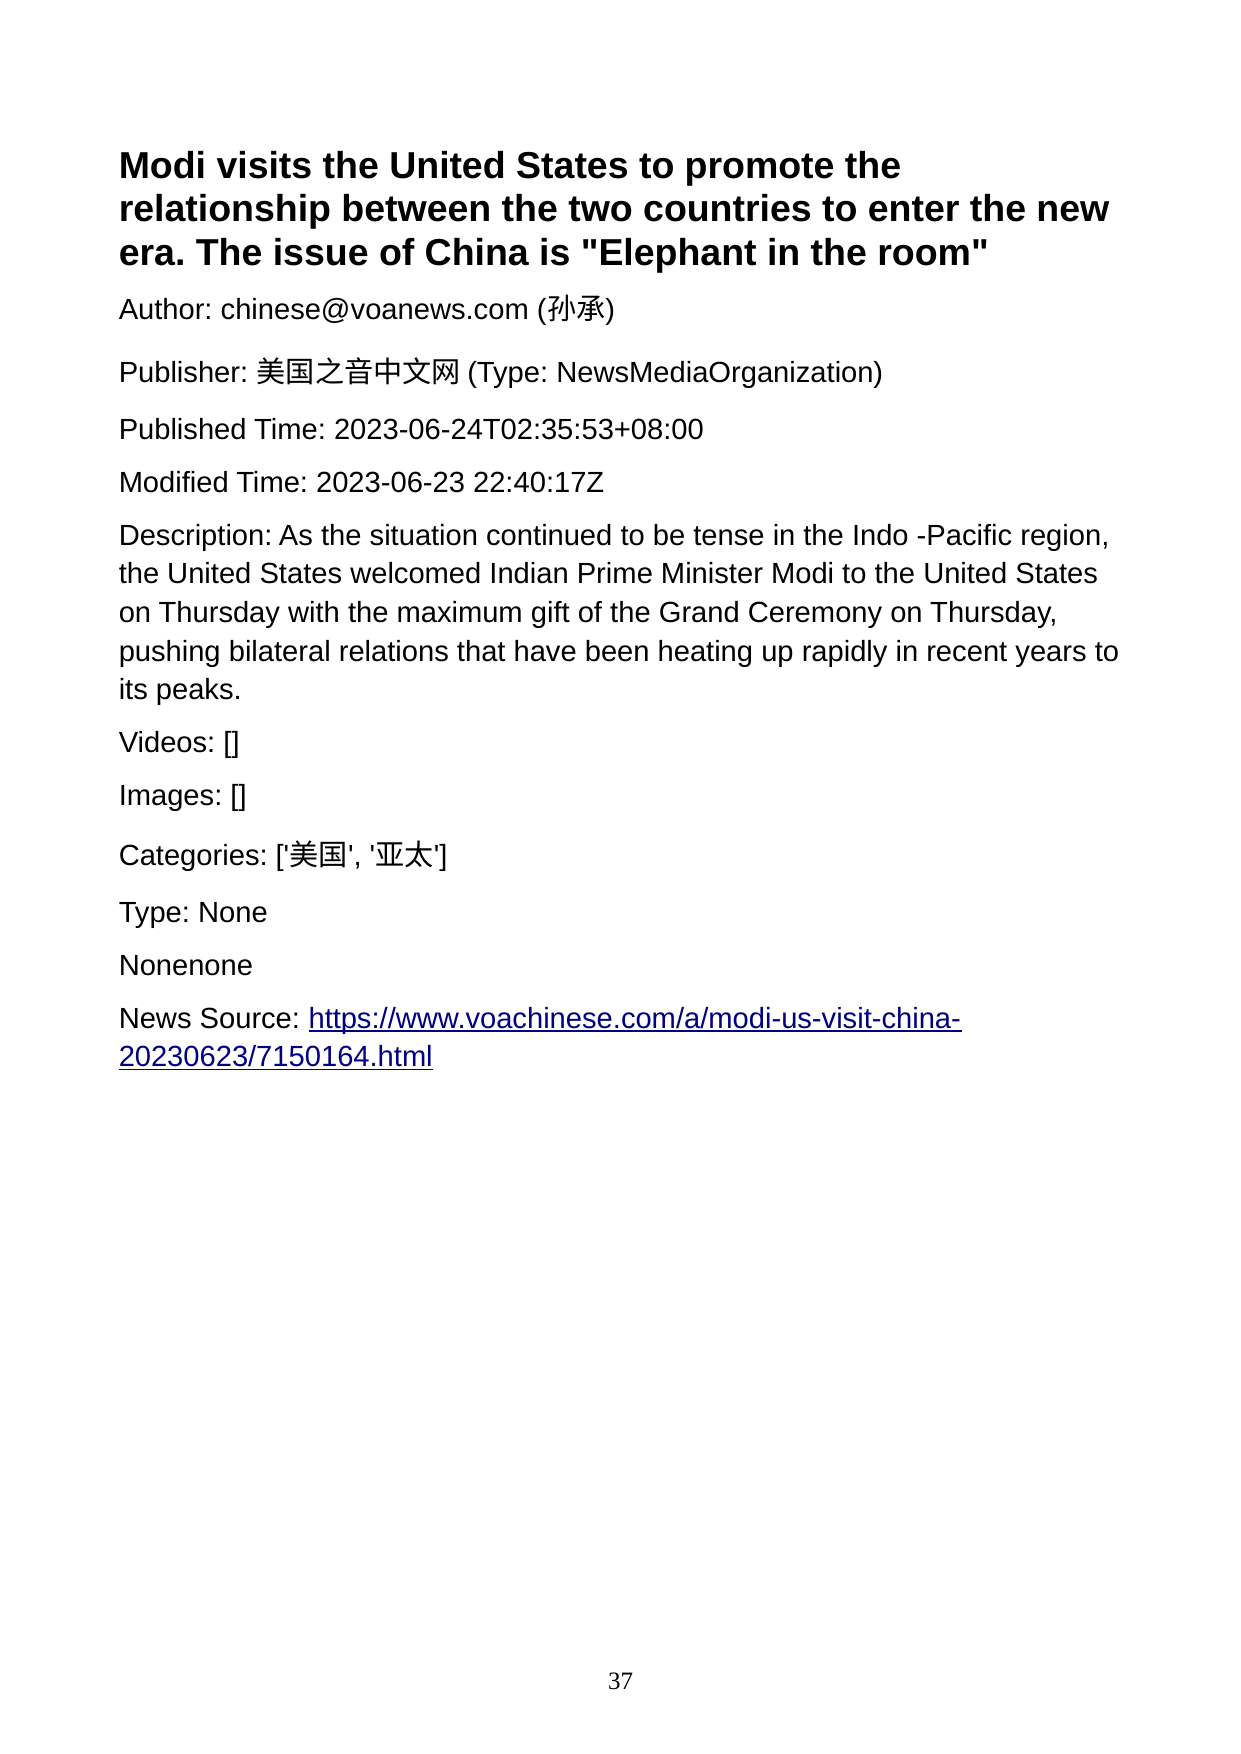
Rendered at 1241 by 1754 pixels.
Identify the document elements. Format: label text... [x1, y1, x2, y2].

text Type: None [118, 894, 1122, 928]
text News Source: https://www.voachinese.com/a/modi-us-visit-china-20230623/7150164.html [118, 1001, 1122, 1073]
text Modified Time: 2023-06-23 22:40:17Z [118, 465, 1122, 498]
text Author: chinese@voanews.com (孙承) [118, 285, 1122, 328]
text Publisher: 美国之音中文网 (Type: NewsMediaOrganization) [118, 348, 1122, 391]
text Nonenone [118, 948, 1122, 981]
text Images: [] [118, 778, 1122, 812]
text Categories: ['美国', '亚太'] [118, 831, 1122, 874]
text Description: As the situation continued to be tense in the Indo -Pacific region, the United States welcomed Indian Prime Minister Modi to the United States on Thursday with the maximum gift of the Grand Ceremony on Thursday, pushing bilateral relations that have been heating up rapidly in recent years to its peaks. [118, 518, 1122, 706]
subtitle Modi visits the United States to promote the relationship between the two countries to enter the new era. The issue of China is "Elephant in the room" [118, 143, 1122, 273]
text Published Time: 2023-06-24T02:35:53+08:00 [118, 412, 1122, 445]
text Videos: [] [118, 725, 1122, 759]
